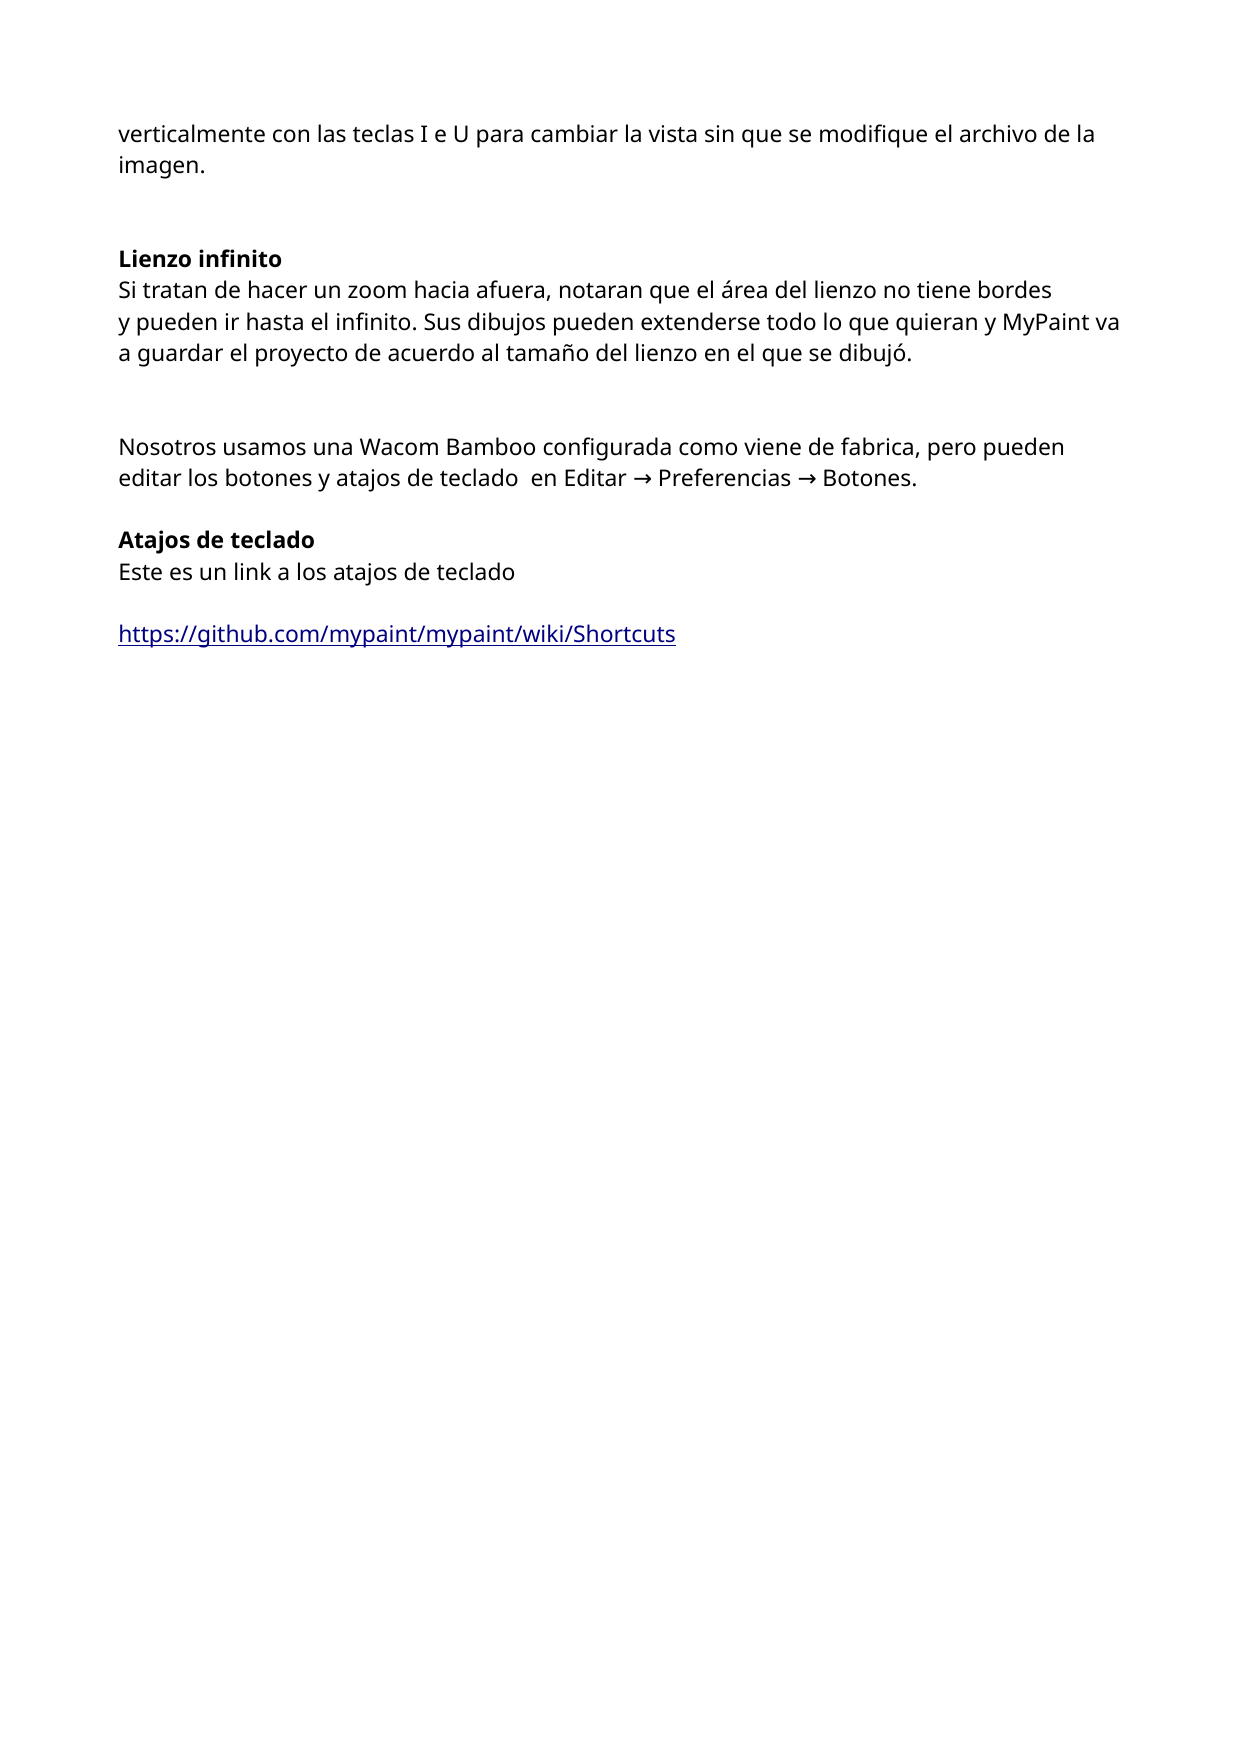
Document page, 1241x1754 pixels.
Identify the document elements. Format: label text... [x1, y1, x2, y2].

text y pueden ir hasta el infinito. Sus dibujos pueden extenderse todo lo que quieran y MyPaint va a guardar el proyecto de acuerdo al tamaño del lienzo en el que se dibujó. [118, 306, 1122, 368]
text Este es un link a los atajos de teclado [118, 556, 1122, 587]
text Atajos de teclado [118, 524, 1122, 556]
text verticalmente con las teclas I e U para cambiar la vista sin que se modifique el archivo de la imagen. [118, 118, 1122, 181]
text Si tratan de hacer un zoom hacia afuera, notaran que el área del lienzo no tiene bordes [118, 274, 1122, 306]
text Lienzo infinito [118, 243, 1122, 274]
text Nosotros usamos una Wacom Bamboo configurada como viene de fabrica, pero pueden editar los botones y atajos de teclado en Editar → Preferencias → Botones. [118, 431, 1122, 493]
text https://github.com/mypaint/mypaint/wiki/Shortcuts [118, 618, 1122, 649]
